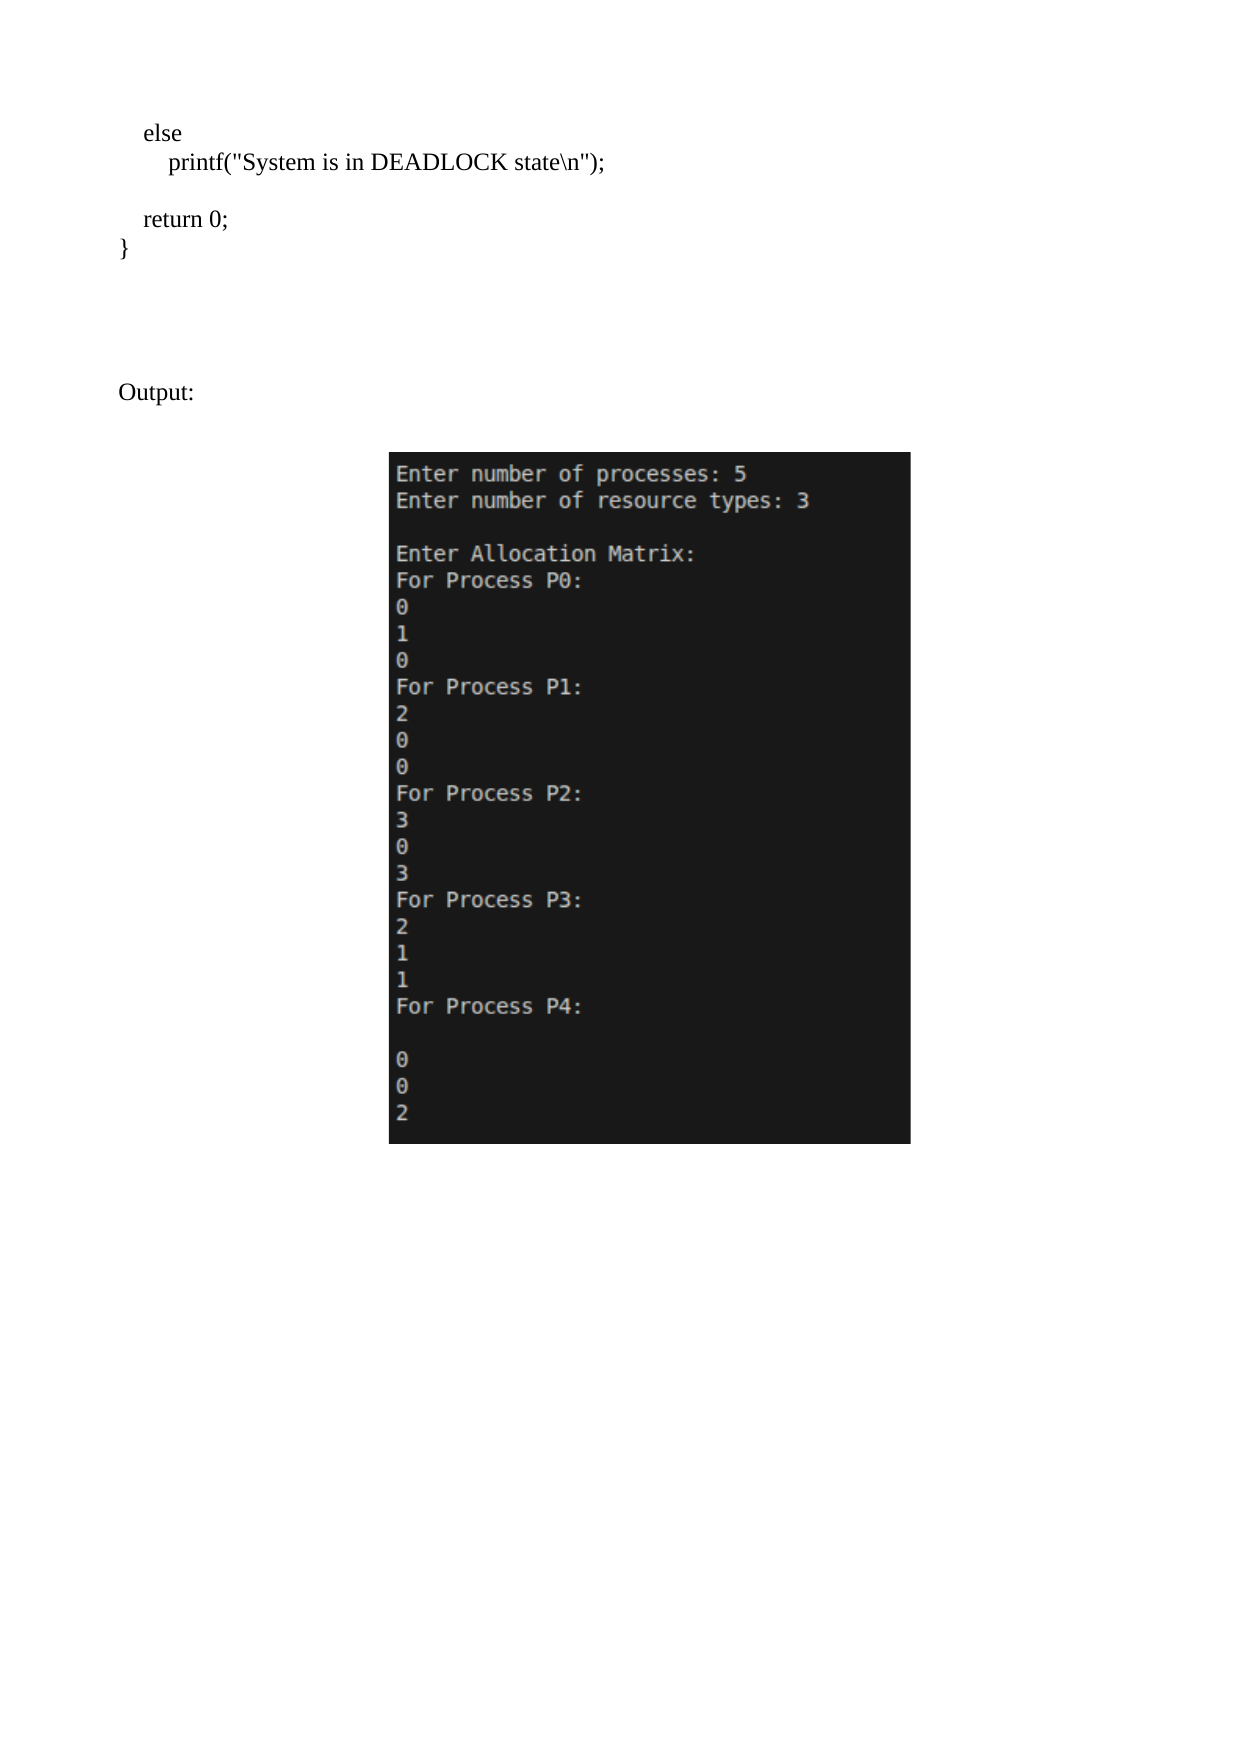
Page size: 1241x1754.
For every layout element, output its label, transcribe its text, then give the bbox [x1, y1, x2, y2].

text Output: [118, 377, 1122, 406]
text return 0; [118, 204, 1122, 233]
text else [118, 118, 1122, 147]
picture [388, 452, 911, 1144]
text printf("System is in DEADLOCK state\n"); [118, 147, 1122, 176]
text } [118, 233, 1122, 262]
